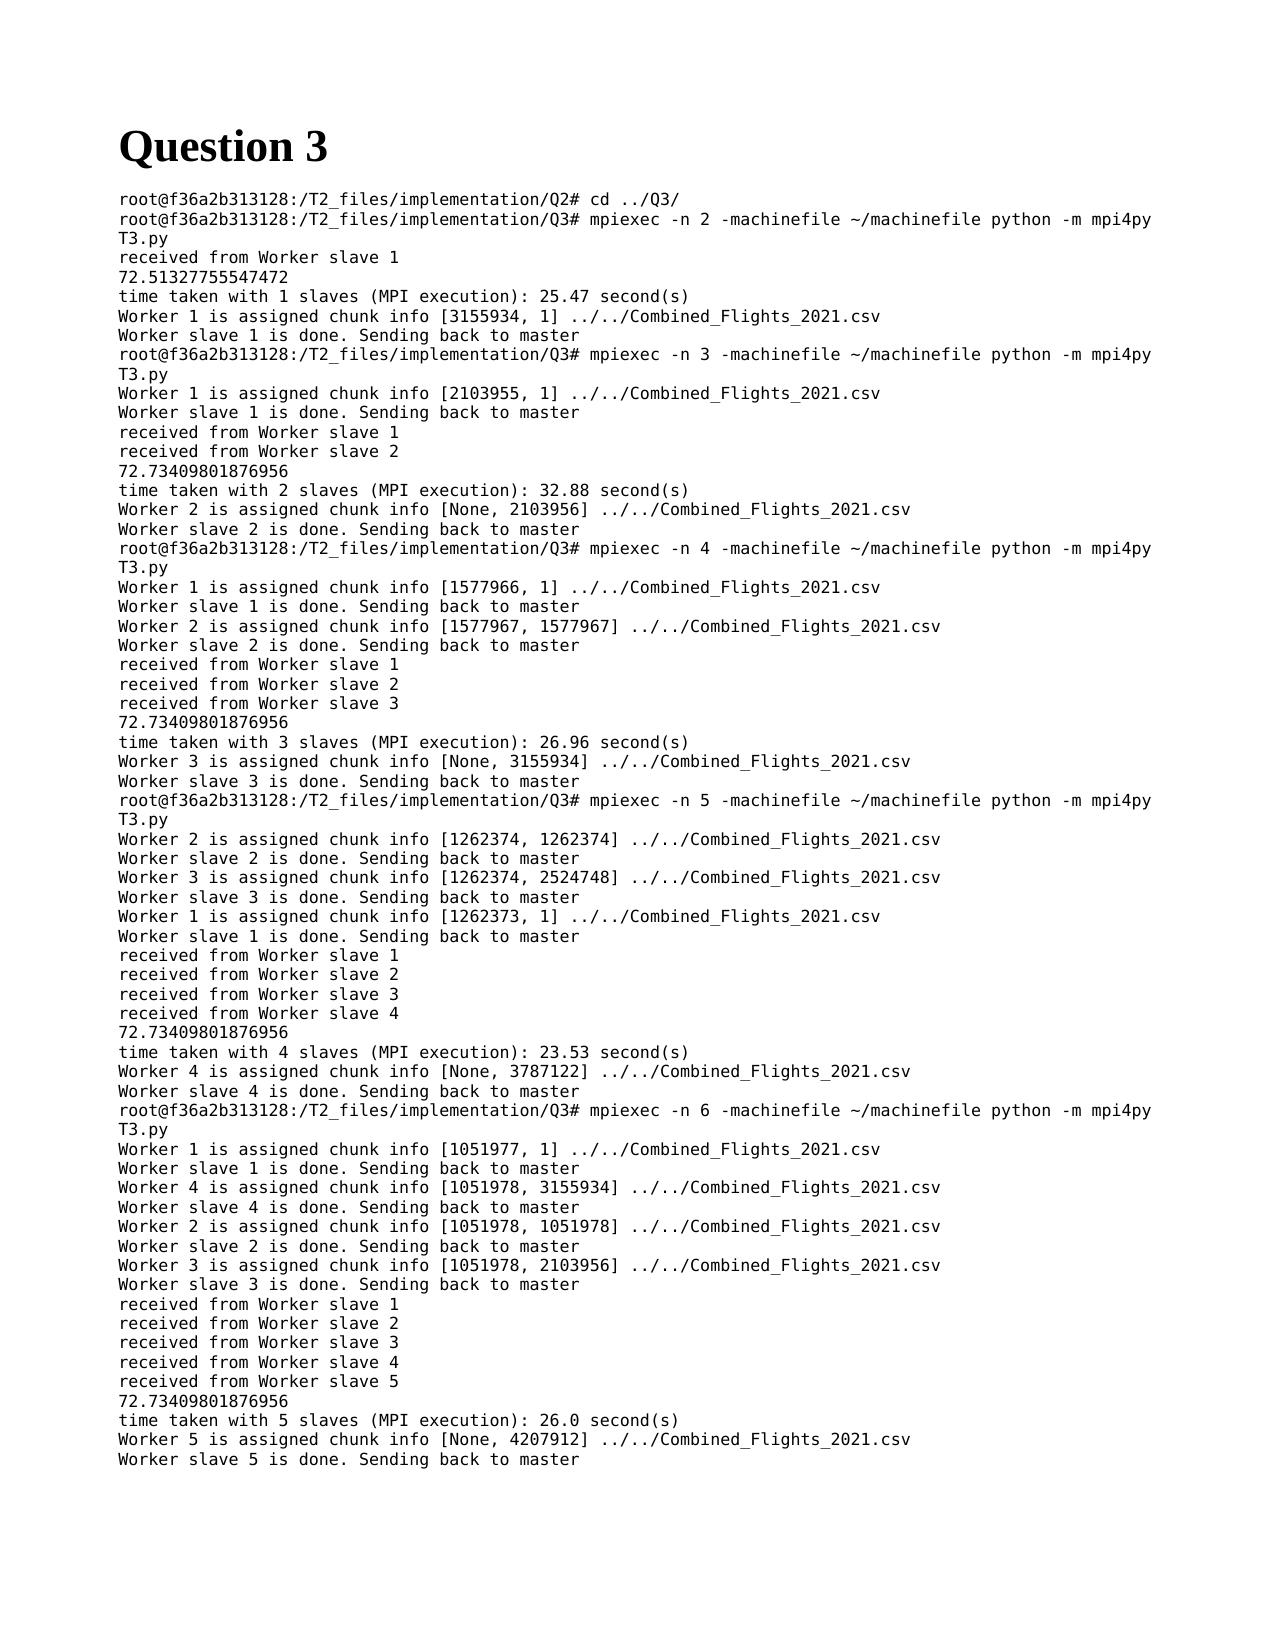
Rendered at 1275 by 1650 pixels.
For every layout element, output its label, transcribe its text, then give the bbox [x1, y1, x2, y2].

text 72.73409801876956 [118, 461, 1157, 481]
text Worker 3 is assigned chunk info [1262374, 2524748] ../../Combined_Flights_2021.csv [118, 868, 1157, 888]
text Worker slave 4 is done. Sending back to master [118, 1081, 1157, 1101]
text Worker slave 1 is done. Sending back to master [118, 597, 1157, 616]
text received from Worker slave 1 [118, 655, 1157, 674]
text Worker 3 is assigned chunk info [1051978, 2103956] ../../Combined_Flights_2021.csv [118, 1256, 1157, 1275]
text root@f36a2b313128:/T2_files/implementation/Q3# mpiexec -n 4 -machinefile ~/machinefile python -m mpi4py T3.py [118, 539, 1157, 578]
text received from Worker slave 5 [118, 1372, 1157, 1391]
text time taken with 3 slaves (MPI execution): 26.96 second(s) [118, 733, 1157, 752]
text received from Worker slave 3 [118, 694, 1157, 713]
text received from Worker slave 2 [118, 1314, 1157, 1333]
text root@f36a2b313128:/T2_files/implementation/Q3# mpiexec -n 5 -machinefile ~/machinefile python -m mpi4py T3.py [118, 791, 1157, 829]
text Worker slave 2 is done. Sending back to master [118, 636, 1157, 655]
text root@f36a2b313128:/T2_files/implementation/Q3# mpiexec -n 2 -machinefile ~/machinefile python -m mpi4py T3.py [118, 209, 1157, 248]
text received from Worker slave 3 [118, 1333, 1157, 1353]
text Worker 4 is assigned chunk info [None, 3787122] ../../Combined_Flights_2021.csv [118, 1062, 1157, 1081]
text Worker slave 5 is done. Sending back to master [118, 1449, 1157, 1469]
text 72.73409801876956 [118, 1023, 1157, 1043]
text Worker slave 2 is done. Sending back to master [118, 519, 1157, 539]
text Worker slave 3 is done. Sending back to master [118, 771, 1157, 791]
text received from Worker slave 1 [118, 248, 1157, 268]
text Question 3 [118, 118, 1157, 171]
text Worker slave 3 is done. Sending back to master [118, 888, 1157, 907]
text time taken with 4 slaves (MPI execution): 23.53 second(s) [118, 1043, 1157, 1062]
text Worker slave 1 is done. Sending back to master [118, 1159, 1157, 1178]
text received from Worker slave 4 [118, 1353, 1157, 1372]
text Worker slave 3 is done. Sending back to master [118, 1275, 1157, 1294]
text Worker slave 2 is done. Sending back to master [118, 849, 1157, 868]
text Worker slave 2 is done. Sending back to master [118, 1236, 1157, 1256]
text received from Worker slave 3 [118, 984, 1157, 1004]
text Worker 2 is assigned chunk info [1051978, 1051978] ../../Combined_Flights_2021.csv [118, 1217, 1157, 1236]
text received from Worker slave 2 [118, 965, 1157, 984]
text 72.73409801876956 [118, 1391, 1157, 1411]
text received from Worker slave 2 [118, 674, 1157, 694]
text 72.73409801876956 [118, 713, 1157, 733]
text received from Worker slave 1 [118, 946, 1157, 965]
text time taken with 2 slaves (MPI execution): 32.88 second(s) [118, 481, 1157, 500]
text Worker 2 is assigned chunk info [1262374, 1262374] ../../Combined_Flights_2021.csv [118, 829, 1157, 849]
text Worker 1 is assigned chunk info [1577966, 1] ../../Combined_Flights_2021.csv [118, 578, 1157, 597]
text Worker 2 is assigned chunk info [None, 2103956] ../../Combined_Flights_2021.csv [118, 500, 1157, 519]
text Worker 3 is assigned chunk info [None, 3155934] ../../Combined_Flights_2021.csv [118, 752, 1157, 771]
text Worker 5 is assigned chunk info [None, 4207912] ../../Combined_Flights_2021.csv [118, 1430, 1157, 1449]
text time taken with 5 slaves (MPI execution): 26.0 second(s) [118, 1411, 1157, 1430]
text Worker 1 is assigned chunk info [3155934, 1] ../../Combined_Flights_2021.csv [118, 306, 1157, 326]
text received from Worker slave 1 [118, 1294, 1157, 1314]
text time taken with 1 slaves (MPI execution): 25.47 second(s) [118, 287, 1157, 306]
text Worker slave 1 is done. Sending back to master [118, 926, 1157, 946]
text Worker 1 is assigned chunk info [1262373, 1] ../../Combined_Flights_2021.csv [118, 907, 1157, 926]
text root@f36a2b313128:/T2_files/implementation/Q3# mpiexec -n 6 -machinefile ~/machinefile python -m mpi4py T3.py [118, 1101, 1157, 1139]
text root@f36a2b313128:/T2_files/implementation/Q3# mpiexec -n 3 -machinefile ~/machinefile python -m mpi4py T3.py [118, 345, 1157, 384]
text root@f36a2b313128:/T2_files/implementation/Q2# cd ../Q3/ [118, 190, 1157, 209]
text Worker 4 is assigned chunk info [1051978, 3155934] ../../Combined_Flights_2021.csv [118, 1178, 1157, 1198]
text Worker slave 1 is done. Sending back to master [118, 403, 1157, 423]
text Worker slave 1 is done. Sending back to master [118, 326, 1157, 345]
text Worker 1 is assigned chunk info [2103955, 1] ../../Combined_Flights_2021.csv [118, 384, 1157, 403]
text 72.51327755547472 [118, 268, 1157, 287]
text received from Worker slave 1 [118, 423, 1157, 442]
text received from Worker slave 4 [118, 1004, 1157, 1023]
text received from Worker slave 2 [118, 442, 1157, 461]
text Worker 1 is assigned chunk info [1051977, 1] ../../Combined_Flights_2021.csv [118, 1139, 1157, 1159]
text Worker slave 4 is done. Sending back to master [118, 1198, 1157, 1217]
text Worker 2 is assigned chunk info [1577967, 1577967] ../../Combined_Flights_2021.csv [118, 616, 1157, 636]
